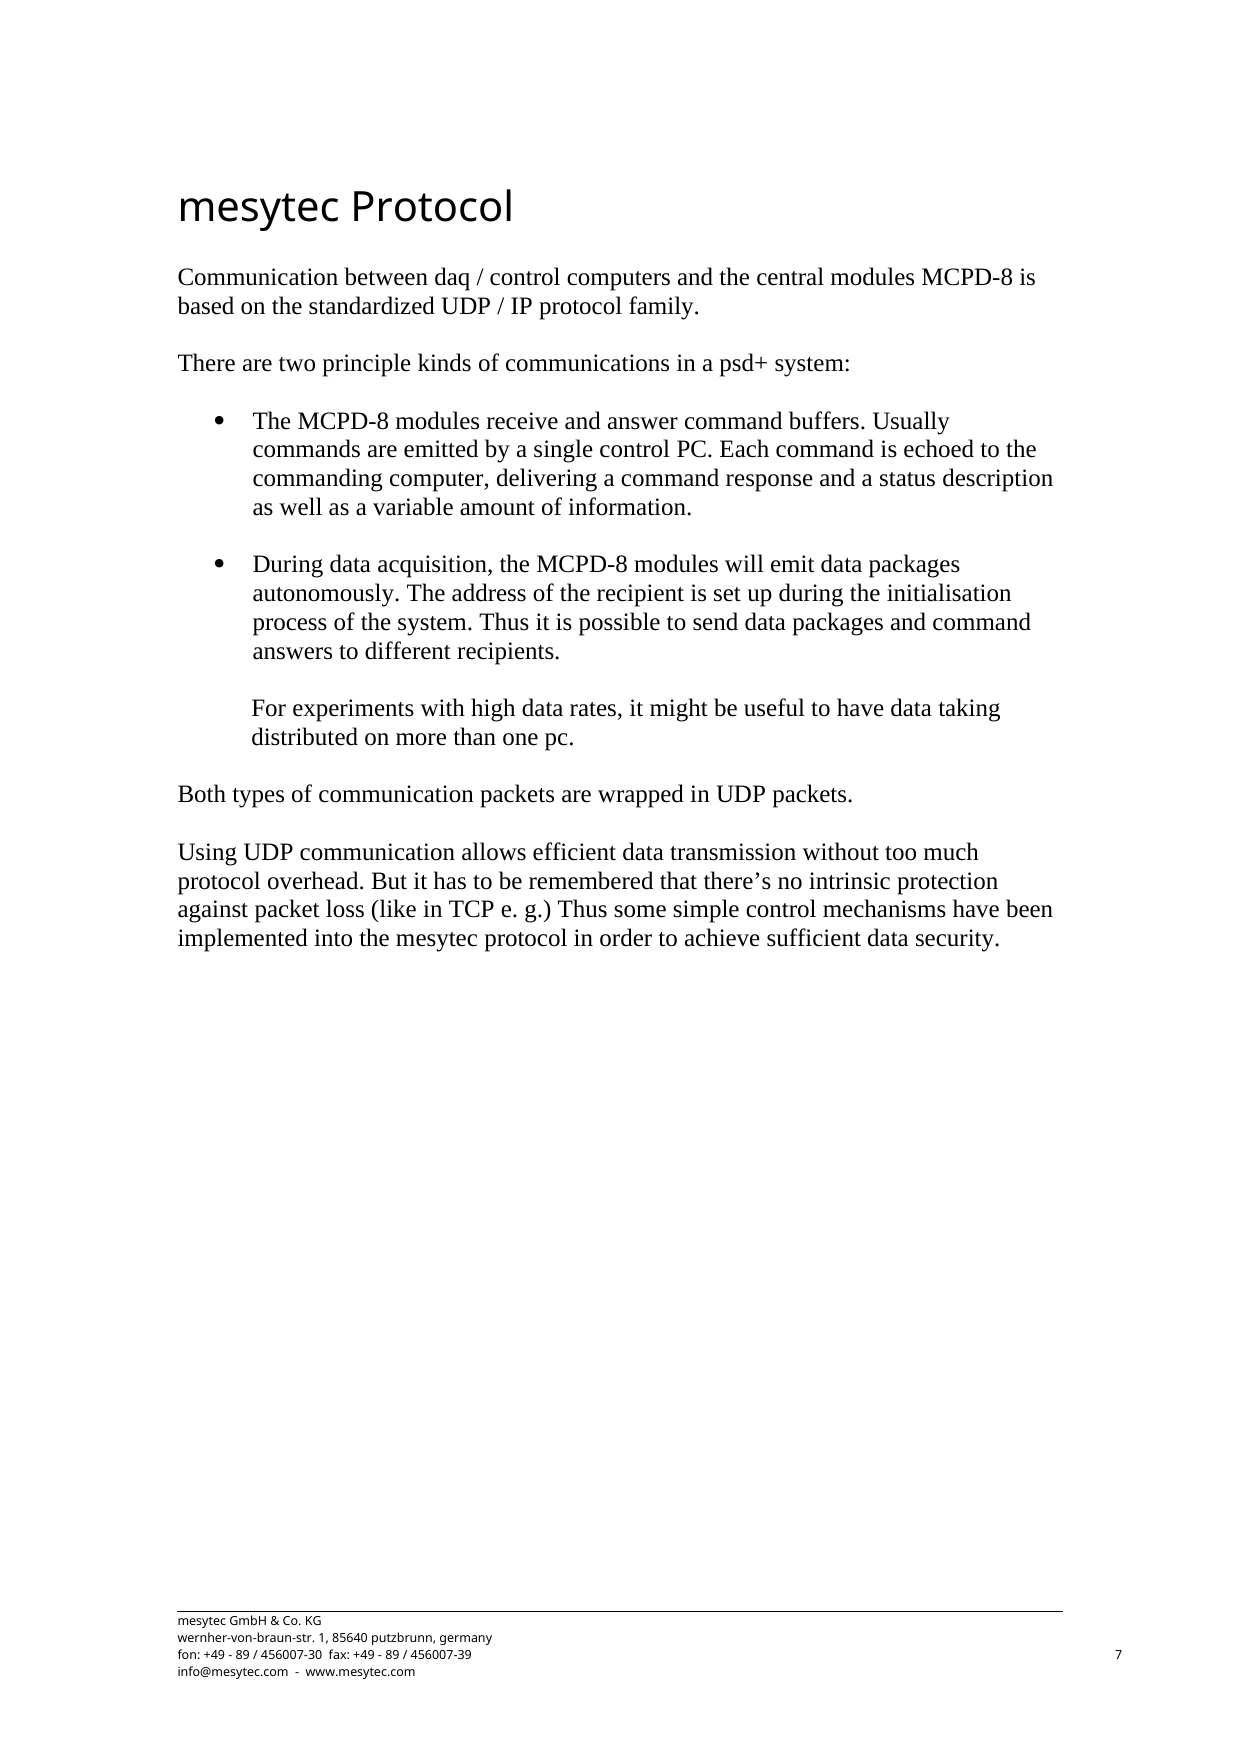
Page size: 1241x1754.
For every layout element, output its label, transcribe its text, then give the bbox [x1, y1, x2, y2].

text Both types of communication packets are wrapped in UDP packets. [177, 779, 1063, 808]
text There are two principle kinds of communications in a psd+ system: [177, 348, 1063, 377]
list During data acquisition, the MCPD-8 modules will emit data packages autonomously. The address of the recipient is set up during the initialisation process of the system. Thus it is possible to send data packages and command answers to different recipients. [215, 549, 1063, 664]
list The MCPD-8 modules receive and answer command buffers. Usually commands are emitted by a single control PC. Each command is echoed to the commanding computer, delivering a command response and a status description as well as a variable amount of information. [215, 406, 1063, 521]
text For experiments with high data rates, it might be useful to have data taking distributed on more than one pc. [251, 693, 1063, 751]
text Using UDP communication allows efficient data transmission without too much protocol overhead. But it has to be remembered that there’s no intrinsic protection against packet loss (like in TCP e. g.) Thus some simple control mechanisms have been implemented into the mesytec protocol in order to achieve sufficient data security. [177, 837, 1063, 952]
text Communication between daq / control computers and the central modules MCPD-8 is based on the standardized UDP / IP protocol family. [177, 262, 1063, 319]
subtitle mesytec Protocol [177, 176, 1063, 233]
